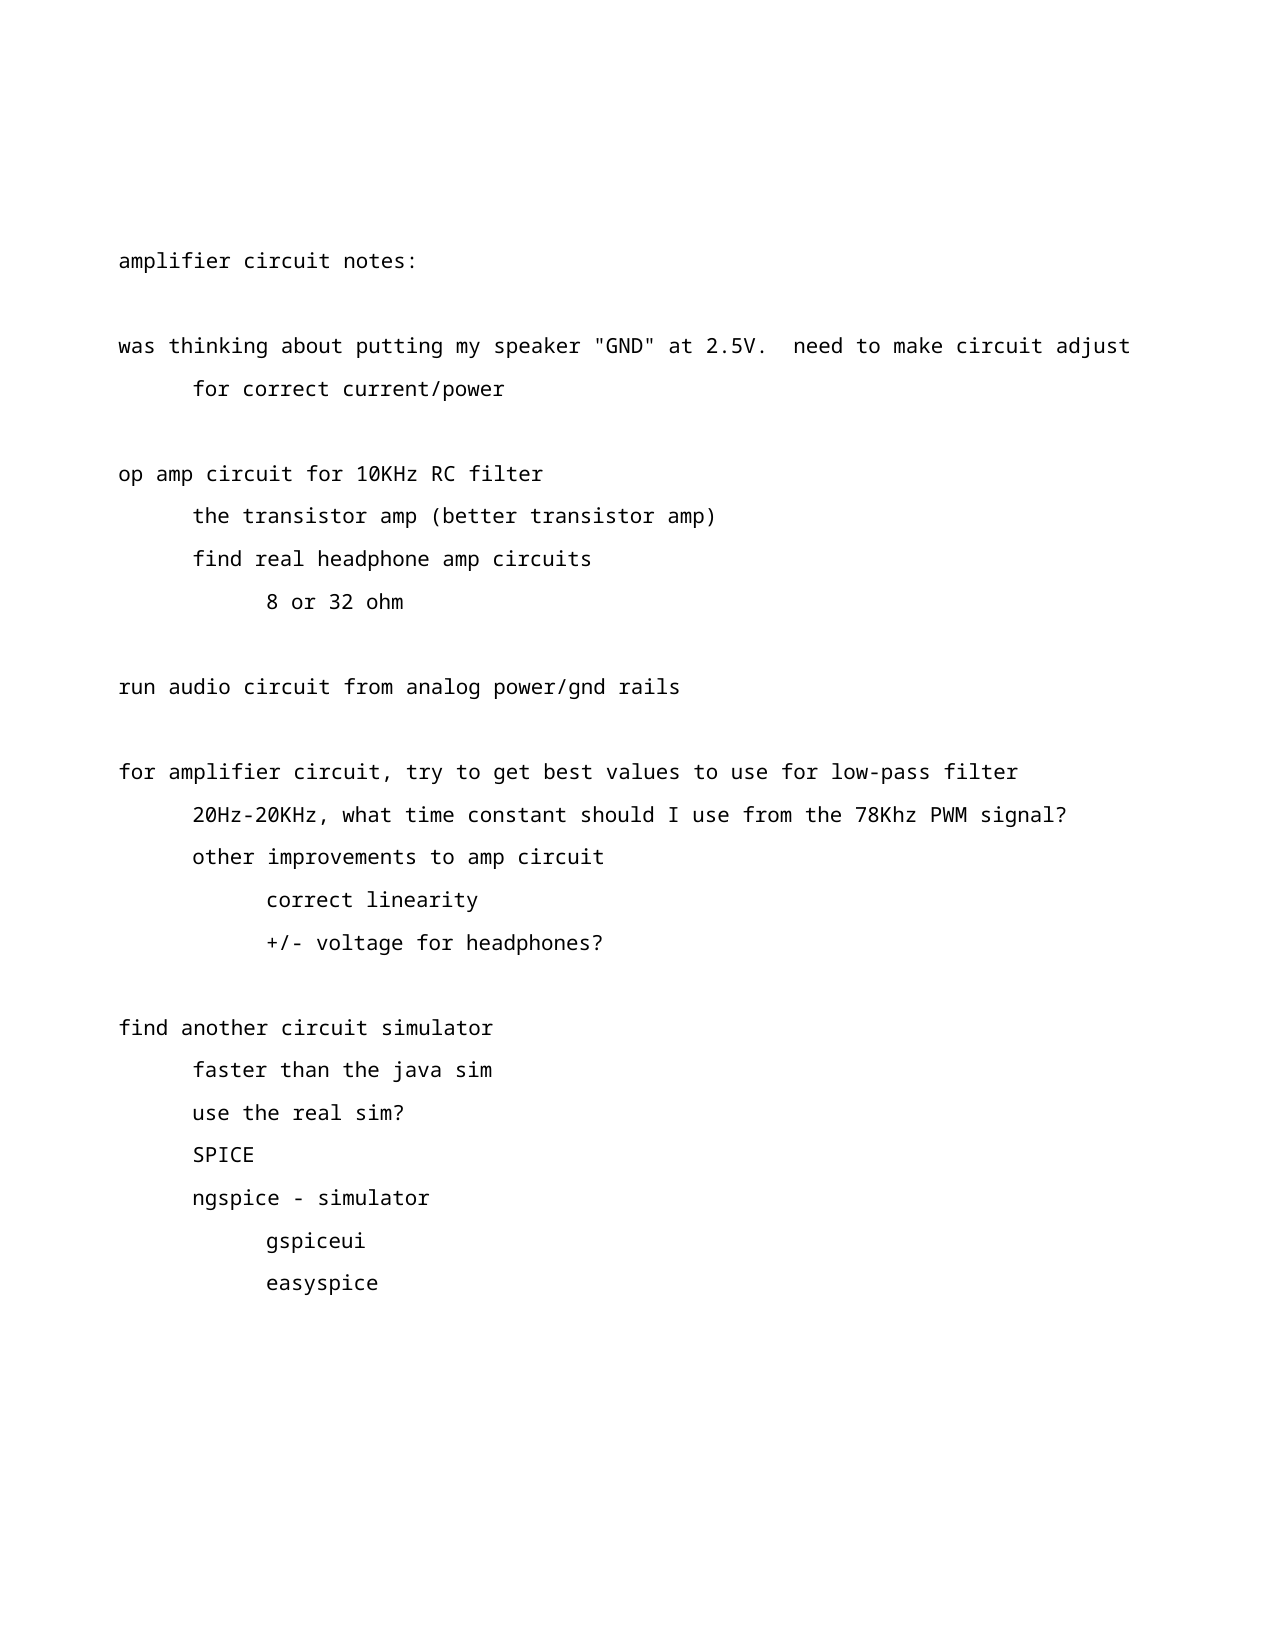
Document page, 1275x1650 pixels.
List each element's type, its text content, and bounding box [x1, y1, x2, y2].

text use the real sim? [118, 1098, 1157, 1126]
text correct linearity [118, 885, 1157, 913]
text for correct current/power [118, 374, 1157, 402]
text find real headphone amp circuits [118, 544, 1157, 573]
text faster than the java sim [118, 1055, 1157, 1084]
text run audio circuit from analog power/gnd rails [118, 672, 1157, 700]
text the transistor amp (better transistor amp) [118, 502, 1157, 530]
text for amplifier circuit, try to get best values to use for low-pass filter [118, 757, 1157, 786]
text 8 or 32 ohm [118, 587, 1157, 615]
text ngspice - simulator [118, 1183, 1157, 1212]
text SPICE [118, 1141, 1157, 1169]
text other improvements to amp circuit [118, 842, 1157, 871]
text amplifier circuit notes: [118, 246, 1157, 274]
text find another circuit simulator [118, 1013, 1157, 1041]
text 20Hz-20KHz, what time constant should I use from the 78Khz PWM signal? [118, 800, 1157, 828]
text +/- voltage for headphones? [118, 928, 1157, 956]
text op amp circuit for 10KHz RC filter [118, 459, 1157, 487]
text was thinking about putting my speaker "GND" at 2.5V. need to make circuit adjust [118, 331, 1157, 359]
text easyspice [118, 1268, 1157, 1297]
text gspiceui [118, 1226, 1157, 1254]
